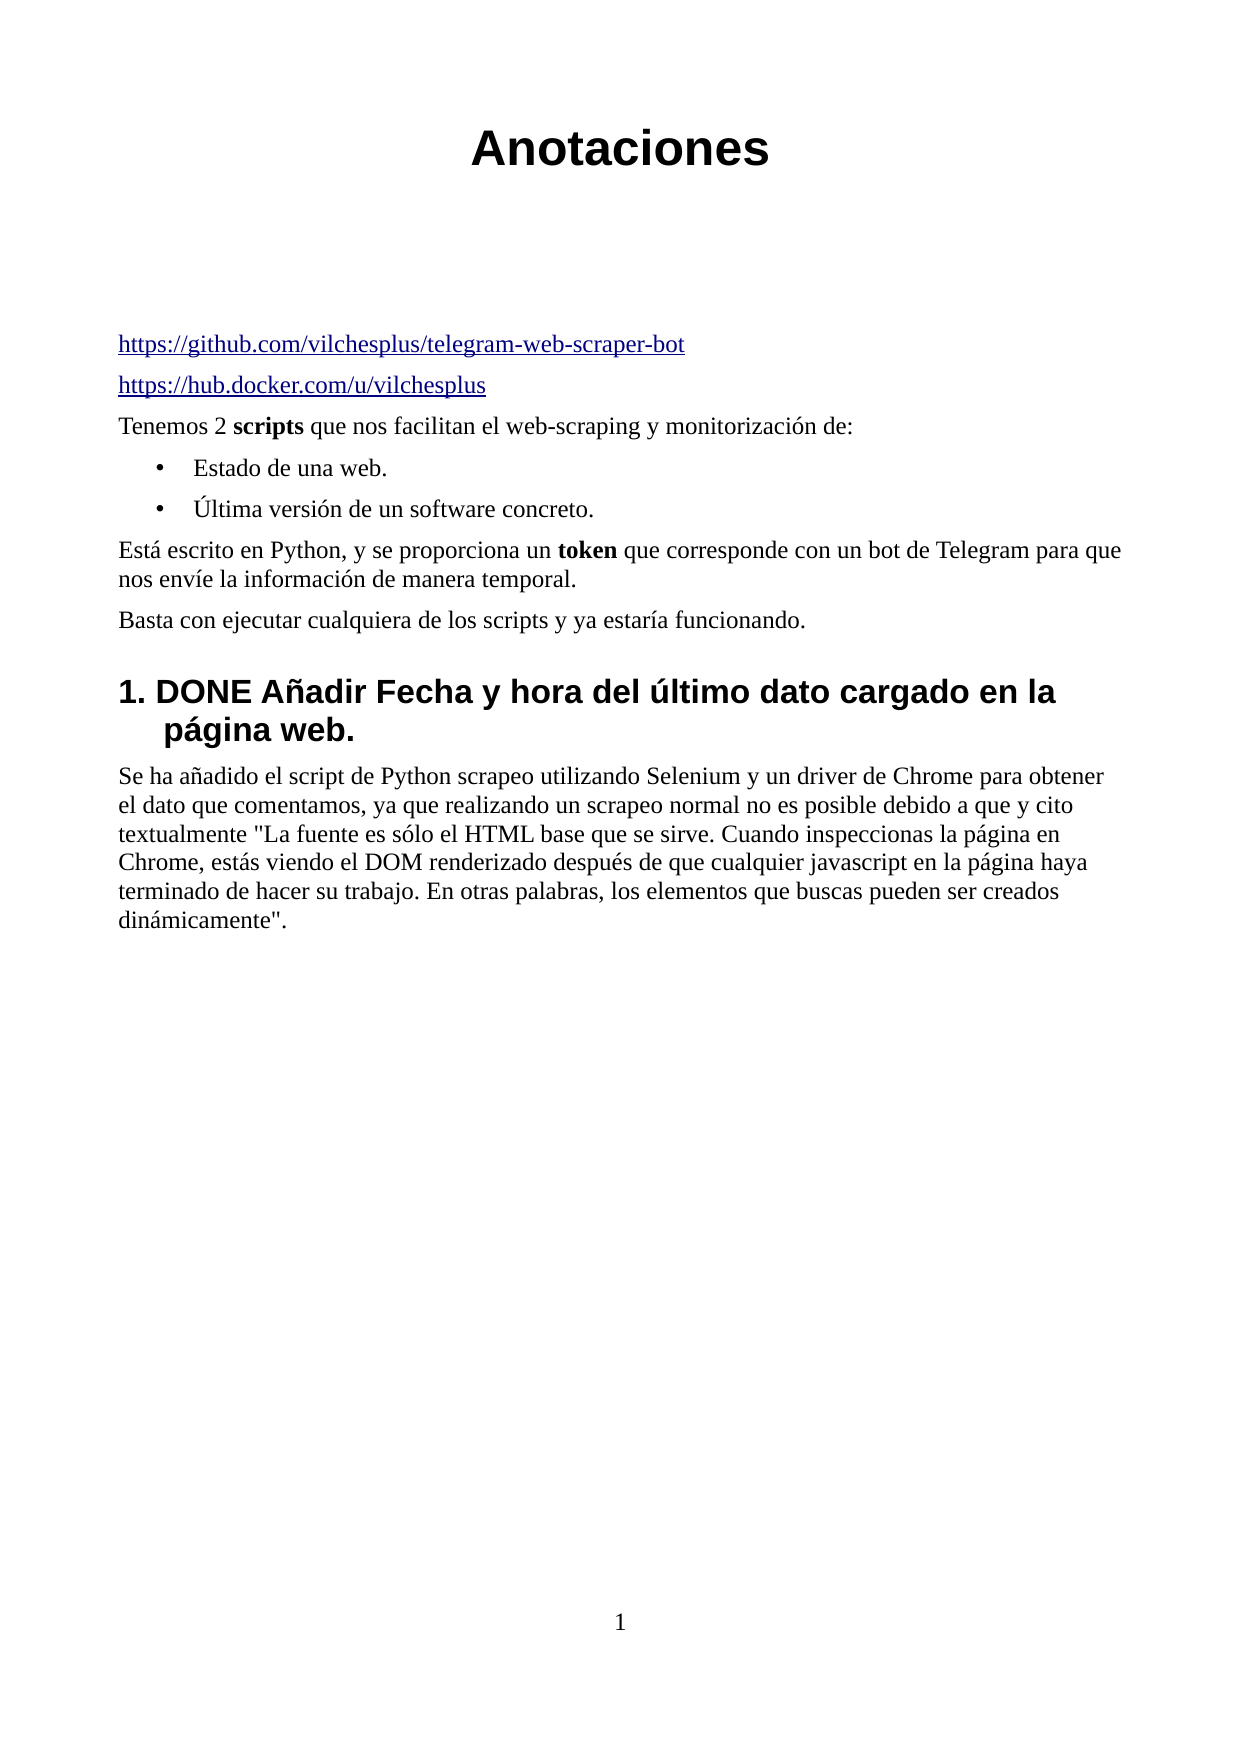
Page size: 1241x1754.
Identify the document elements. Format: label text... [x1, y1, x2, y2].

subtitle DONE Añadir Fecha y hora del último dato cargado en la página web. [118, 671, 1122, 749]
title Anotaciones [118, 118, 1122, 176]
text Se ha añadido el script de Python scrapeo utilizando Selenium y un driver de Chrome para obtener el dato que comentamos, ya que realizando un scrapeo normal no es posible debido a que y cito textualmente "La fuente es sólo el HTML base que se sirve. Cuando inspeccionas la página en Chrome, estás viendo el DOM renderizado después de que cualquier javascript en la página haya terminado de hacer su trabajo. En otras palabras, los elementos que buscas pueden ser creados dinámicamente". [118, 761, 1122, 934]
text Basta con ejecutar cualquiera de los scripts y ya estaría funcionando. [118, 605, 1122, 634]
list Estado de una web. [156, 453, 1122, 481]
text Tenemos 2 scripts que nos facilitan el web-scraping y monitorización de: [118, 411, 1122, 440]
list Última versión de un software concreto. [156, 494, 1122, 523]
text https://github.com/vilchesplus/telegram-web-scraper-bot [118, 329, 1122, 358]
text https://hub.docker.com/u/vilchesplus [118, 370, 1122, 399]
text Está escrito en Python, y se proporciona un token que corresponde con un bot de Telegram para que nos envíe la información de manera temporal. [118, 535, 1122, 593]
subtitle rvilchef@MAD-8MBD9K3 [118, 233, 1122, 281]
